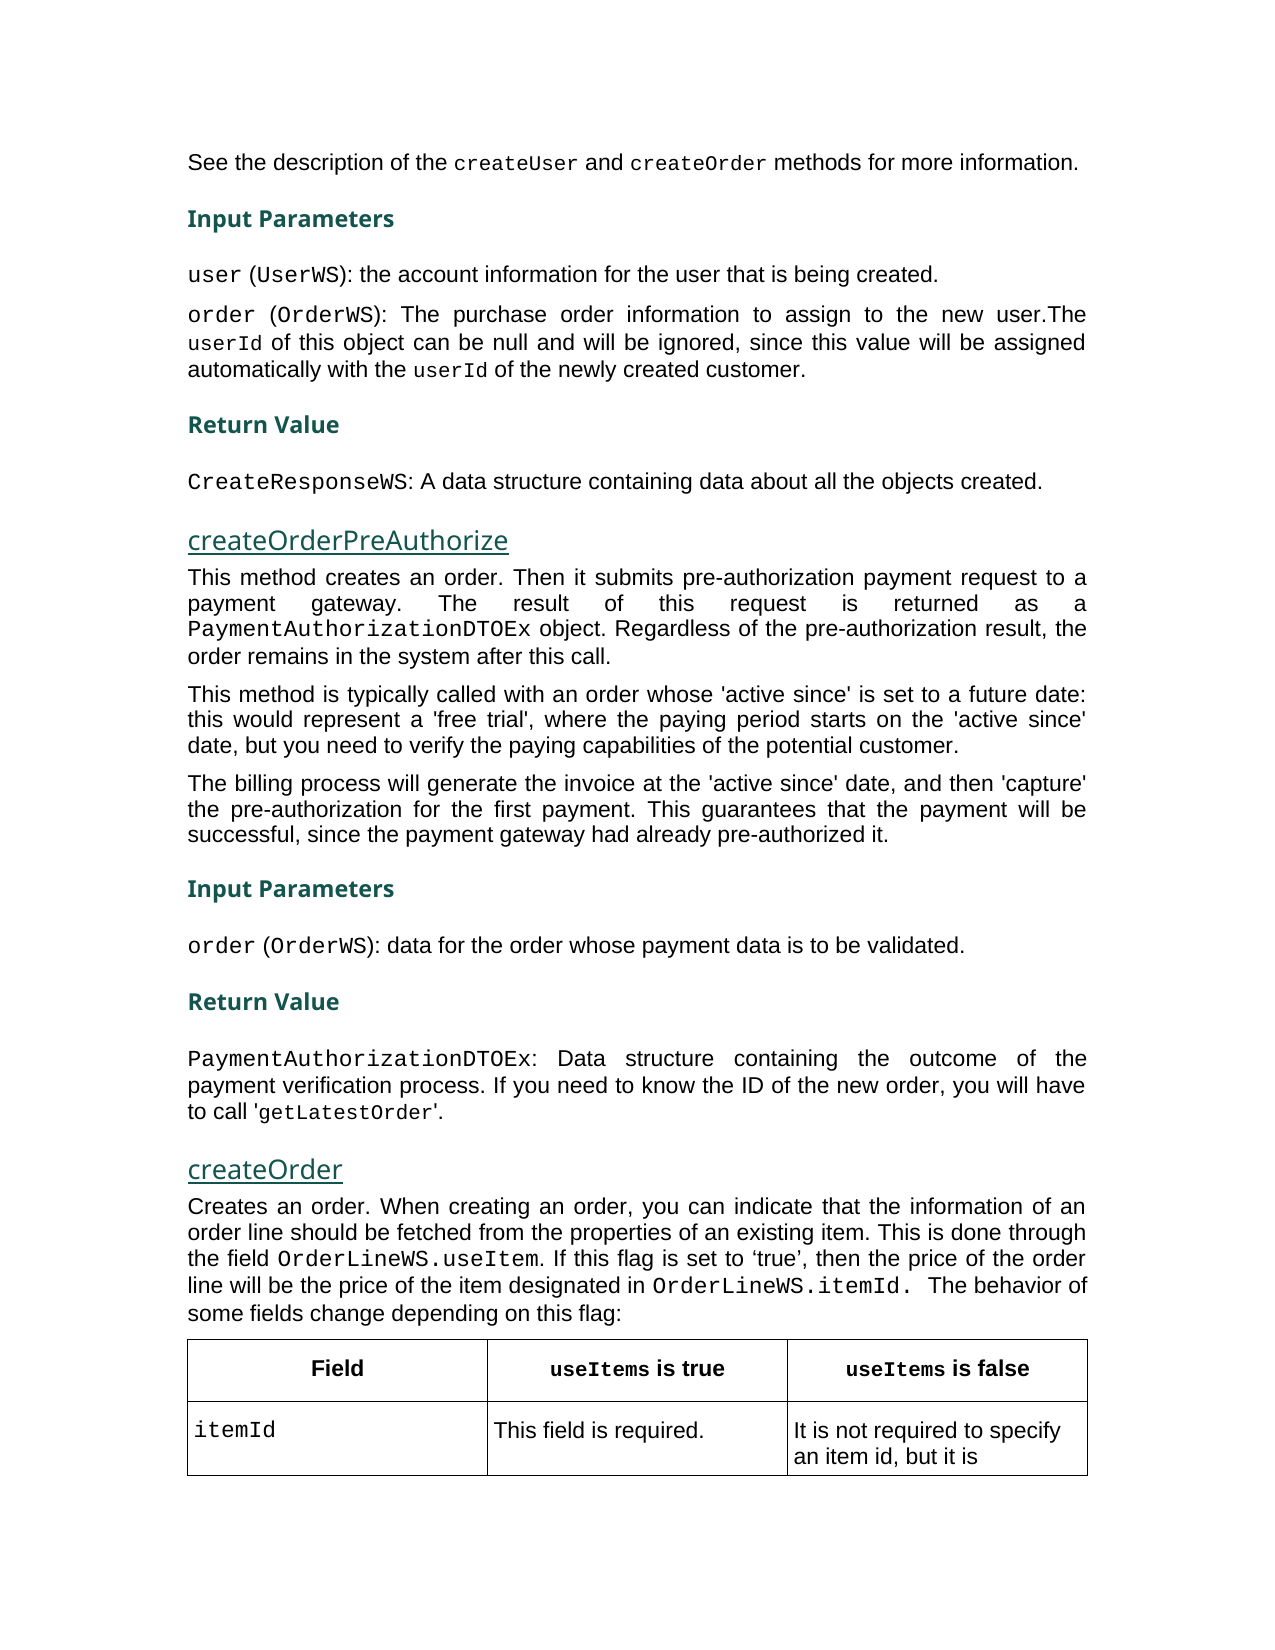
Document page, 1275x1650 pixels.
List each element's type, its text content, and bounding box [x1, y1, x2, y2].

text user (UserWS): the account information for the user that is being created. [187, 262, 1087, 290]
subtitle Input Parameters [187, 873, 1087, 904]
text PaymentAuthorizationDTOEx: Data structure containing the outcome of the payment verification process. If you need to know the ID of the new order, you will have to call 'getLatestOrder'. [187, 1046, 1087, 1126]
subtitle createOrder [187, 1151, 1087, 1188]
text Creates an order. When creating an order, you can indicate that the information of an order line should be fetched from the properties of an existing item. This is done through the field OrderLineWS.useItem. If this flag is set to ‘true’, then the price of the order line will be the price of the item designated in OrderLineWS.itemId. The behavior of some fields change depending on this flag: [187, 1194, 1087, 1326]
text See the description of the createUser and createOrder methods for more information. [187, 150, 1087, 177]
text The billing process will generate the invoice at the 'active since' date, and then 'capture' the pre-authorization for the first payment. This guarantees that the payment will be successful, since the payment gateway had already pre-authorized it. [187, 771, 1087, 848]
text This method is typically called with an order whose 'active since' is set to a future date: this would represent a 'free trial', where the paying period starts on the 'active since' date, but you need to verify the paying capabilities of the potential customer. [187, 682, 1087, 758]
table_header useItems is true [488, 1340, 787, 1401]
table_cell itemId [188, 1402, 487, 1475]
table_cell It is not required to specify an item id, but it is [788, 1402, 1087, 1475]
table_header Field [188, 1340, 487, 1401]
subtitle Return Value [187, 986, 1087, 1017]
subtitle Input Parameters [187, 202, 1087, 234]
text order (OrderWS): The purchase order information to assign to the new user.The userId of this object can be null and will be ignored, since this value will be assigned automatically with the userId of the newly created customer. [187, 302, 1087, 384]
text CreateResponseWS: A data structure containing data about all the objects created. [187, 469, 1087, 496]
subtitle createOrderPreAuthorize [187, 521, 1087, 558]
text order (OrderWS): data for the order whose payment data is to be validated. [187, 933, 1087, 961]
table_cell This field is required. [488, 1402, 787, 1475]
text This method creates an order. Then it submits pre-authorization payment request to a payment gateway. The result of this request is returned as a PaymentAuthorizationDTOEx object. Regardless of the pre-authorization result, the order remains in the system after this call. [187, 564, 1087, 669]
table_header useItems is false [788, 1340, 1087, 1401]
subtitle Return Value [187, 409, 1087, 441]
